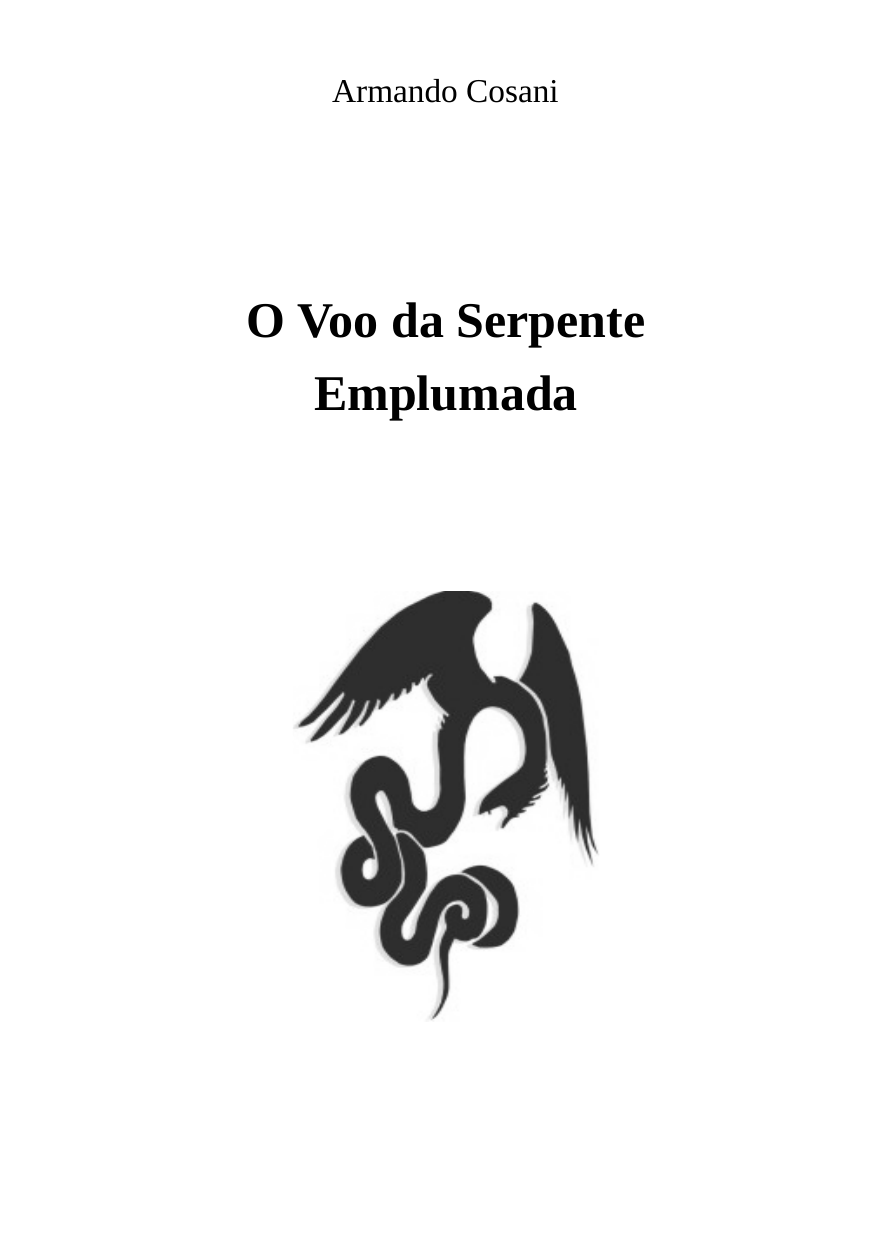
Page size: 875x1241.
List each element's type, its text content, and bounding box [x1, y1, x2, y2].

list Armando Cosani [105, 71, 786, 109]
subtitle O Voo da Serpente Emplumada [106, 291, 786, 421]
